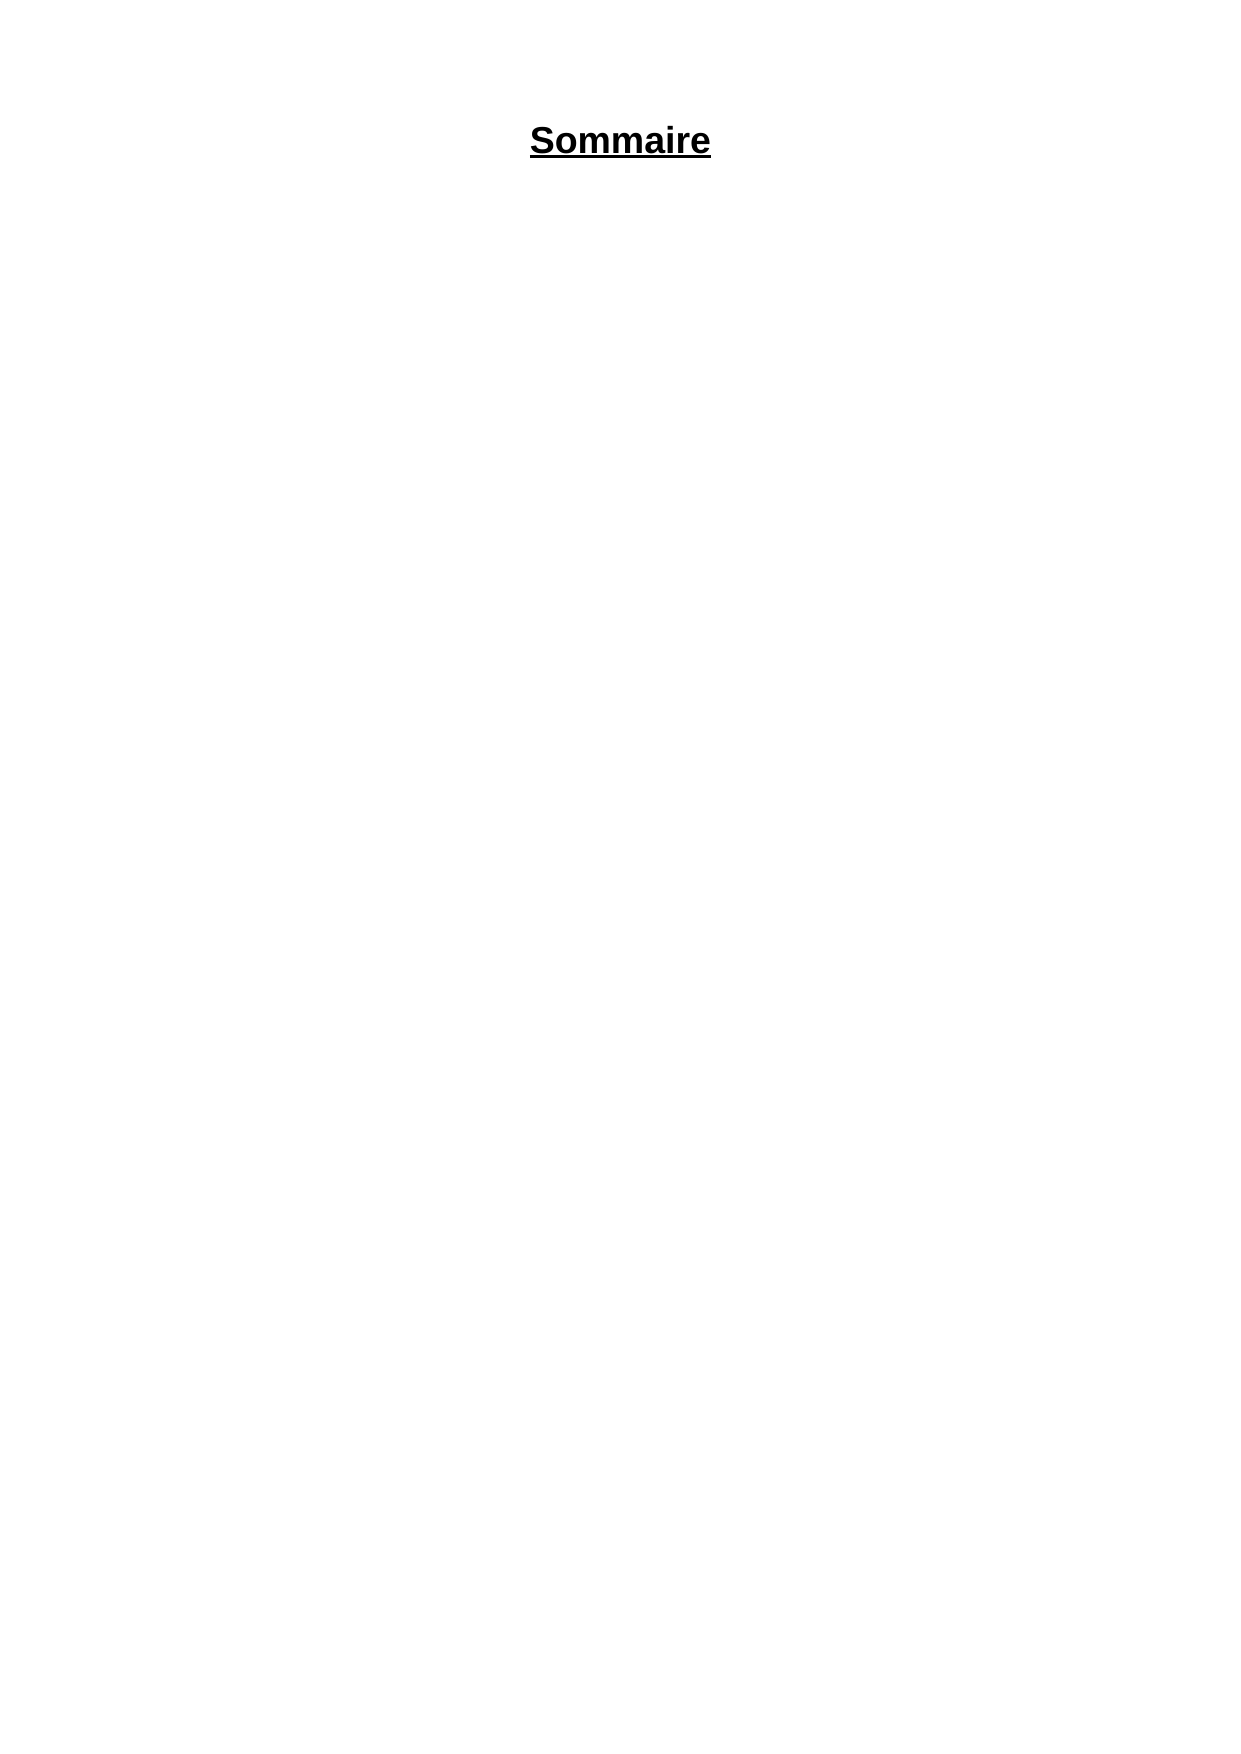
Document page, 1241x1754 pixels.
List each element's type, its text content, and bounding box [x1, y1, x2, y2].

text Sommaire [118, 118, 1122, 161]
